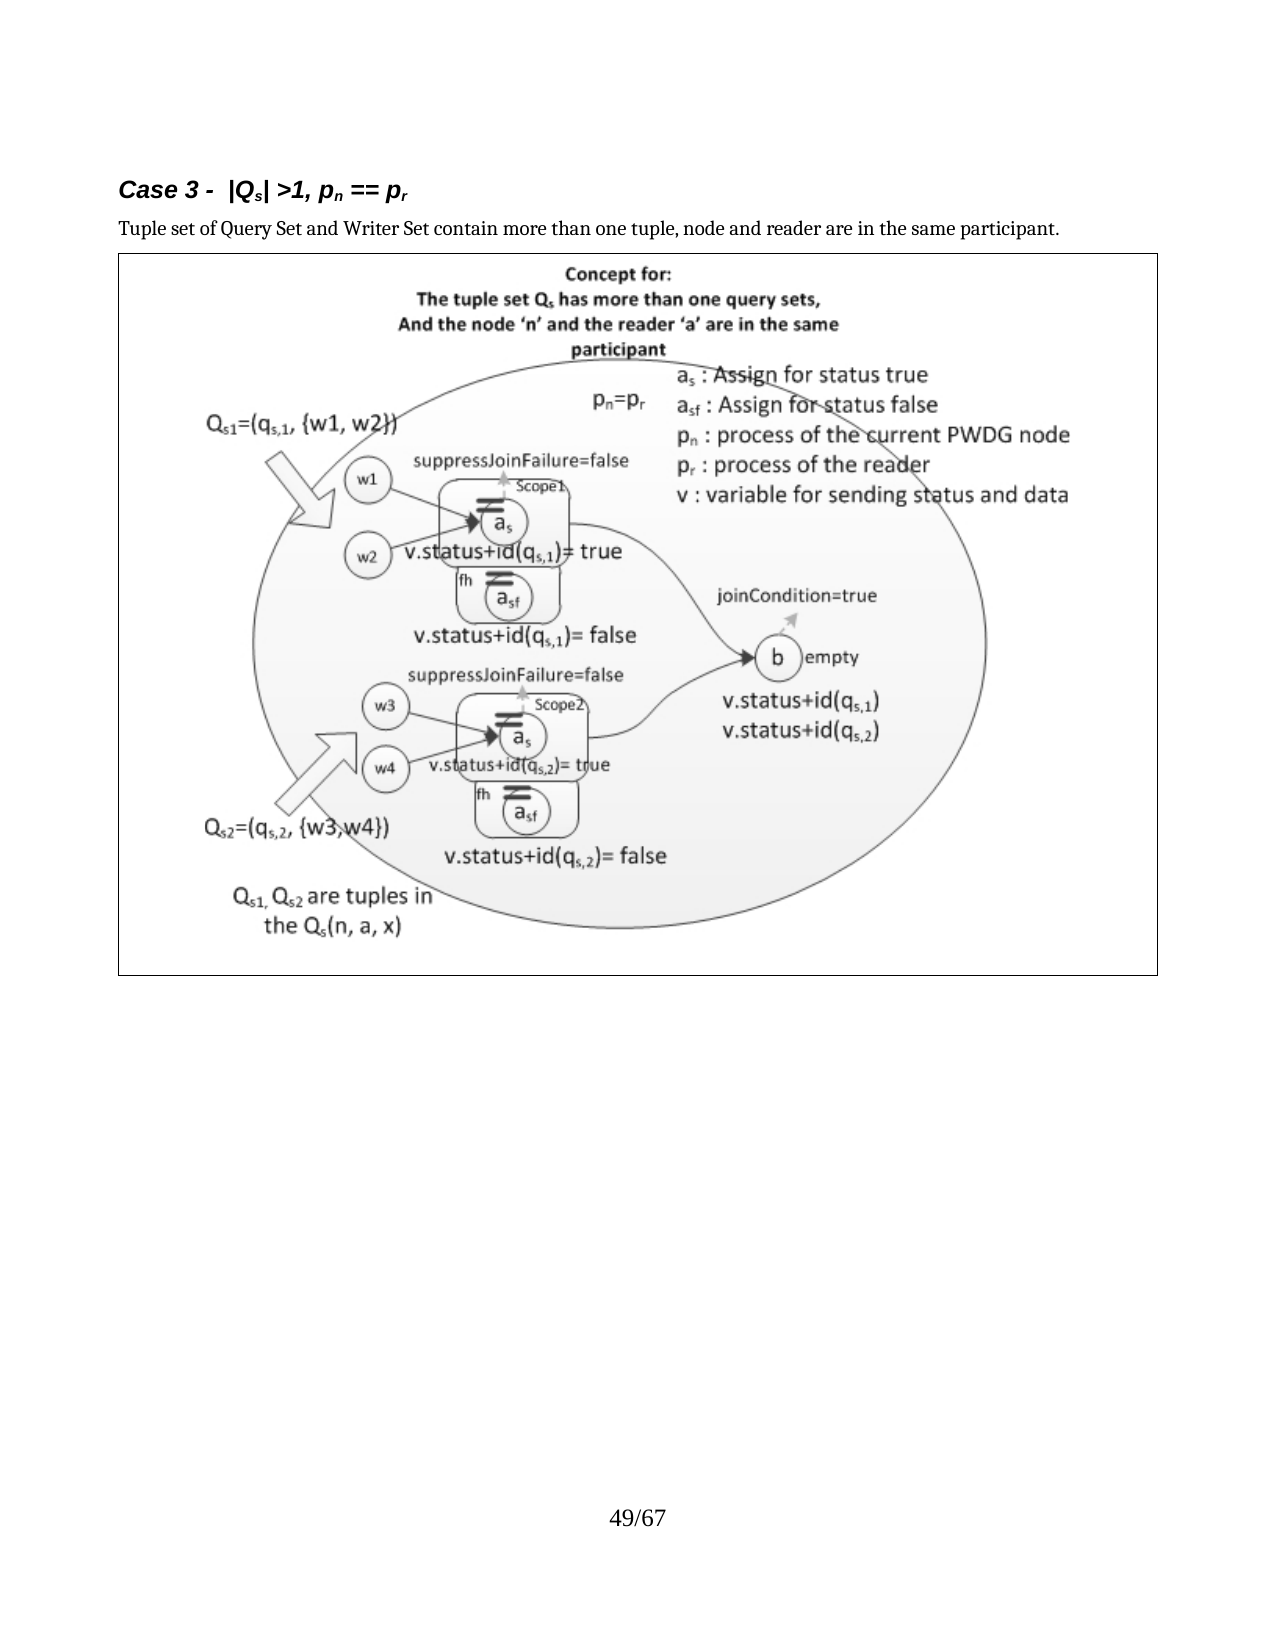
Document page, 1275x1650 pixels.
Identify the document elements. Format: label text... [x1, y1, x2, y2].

text Tuple set of Query Set and Writer Set contain more than one tuple, node and reader are in the same participant. [118, 217, 1157, 241]
subtitle Case 3 - |Qs| >1, pn == pr [118, 176, 1157, 204]
table_header [119, 254, 1157, 975]
picture [204, 259, 1071, 942]
